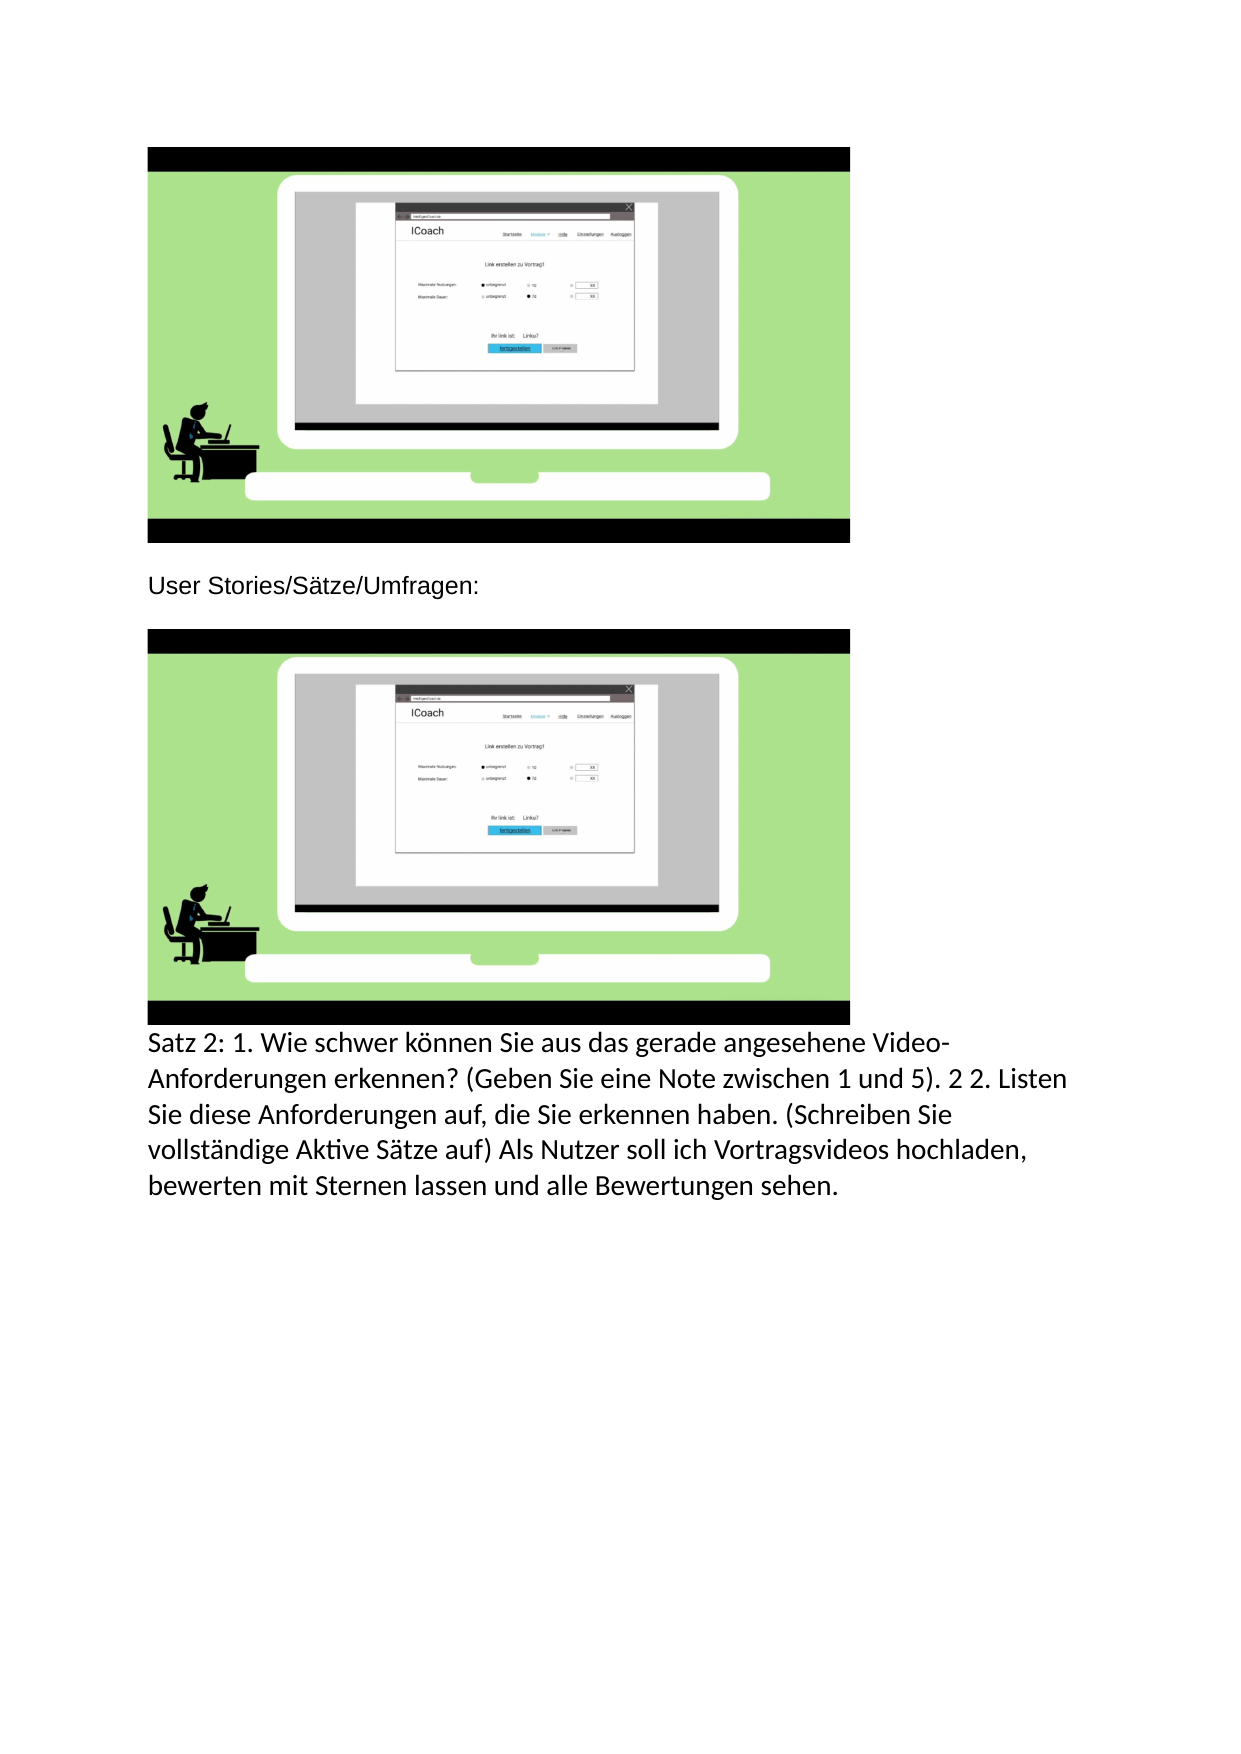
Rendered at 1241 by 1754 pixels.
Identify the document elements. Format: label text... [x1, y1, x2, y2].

text User Stories/Sätze/Umfragen: [148, 571, 1093, 600]
text Satz 2: 1. Wie schwer können Sie aus das gerade angesehene Video-Anforderungen erkennen? (Geben Sie eine Note zwischen 1 und 5). 2 2. Listen Sie diese Anforderungen auf, die Sie erkennen haben. (Schreiben Sie vollständige Aktive Sätze auf) Als Nutzer soll ich Vortragsvideos hochladen, bewerten mit Sternen lassen und alle Bewertungen sehen. [148, 1024, 1093, 1203]
